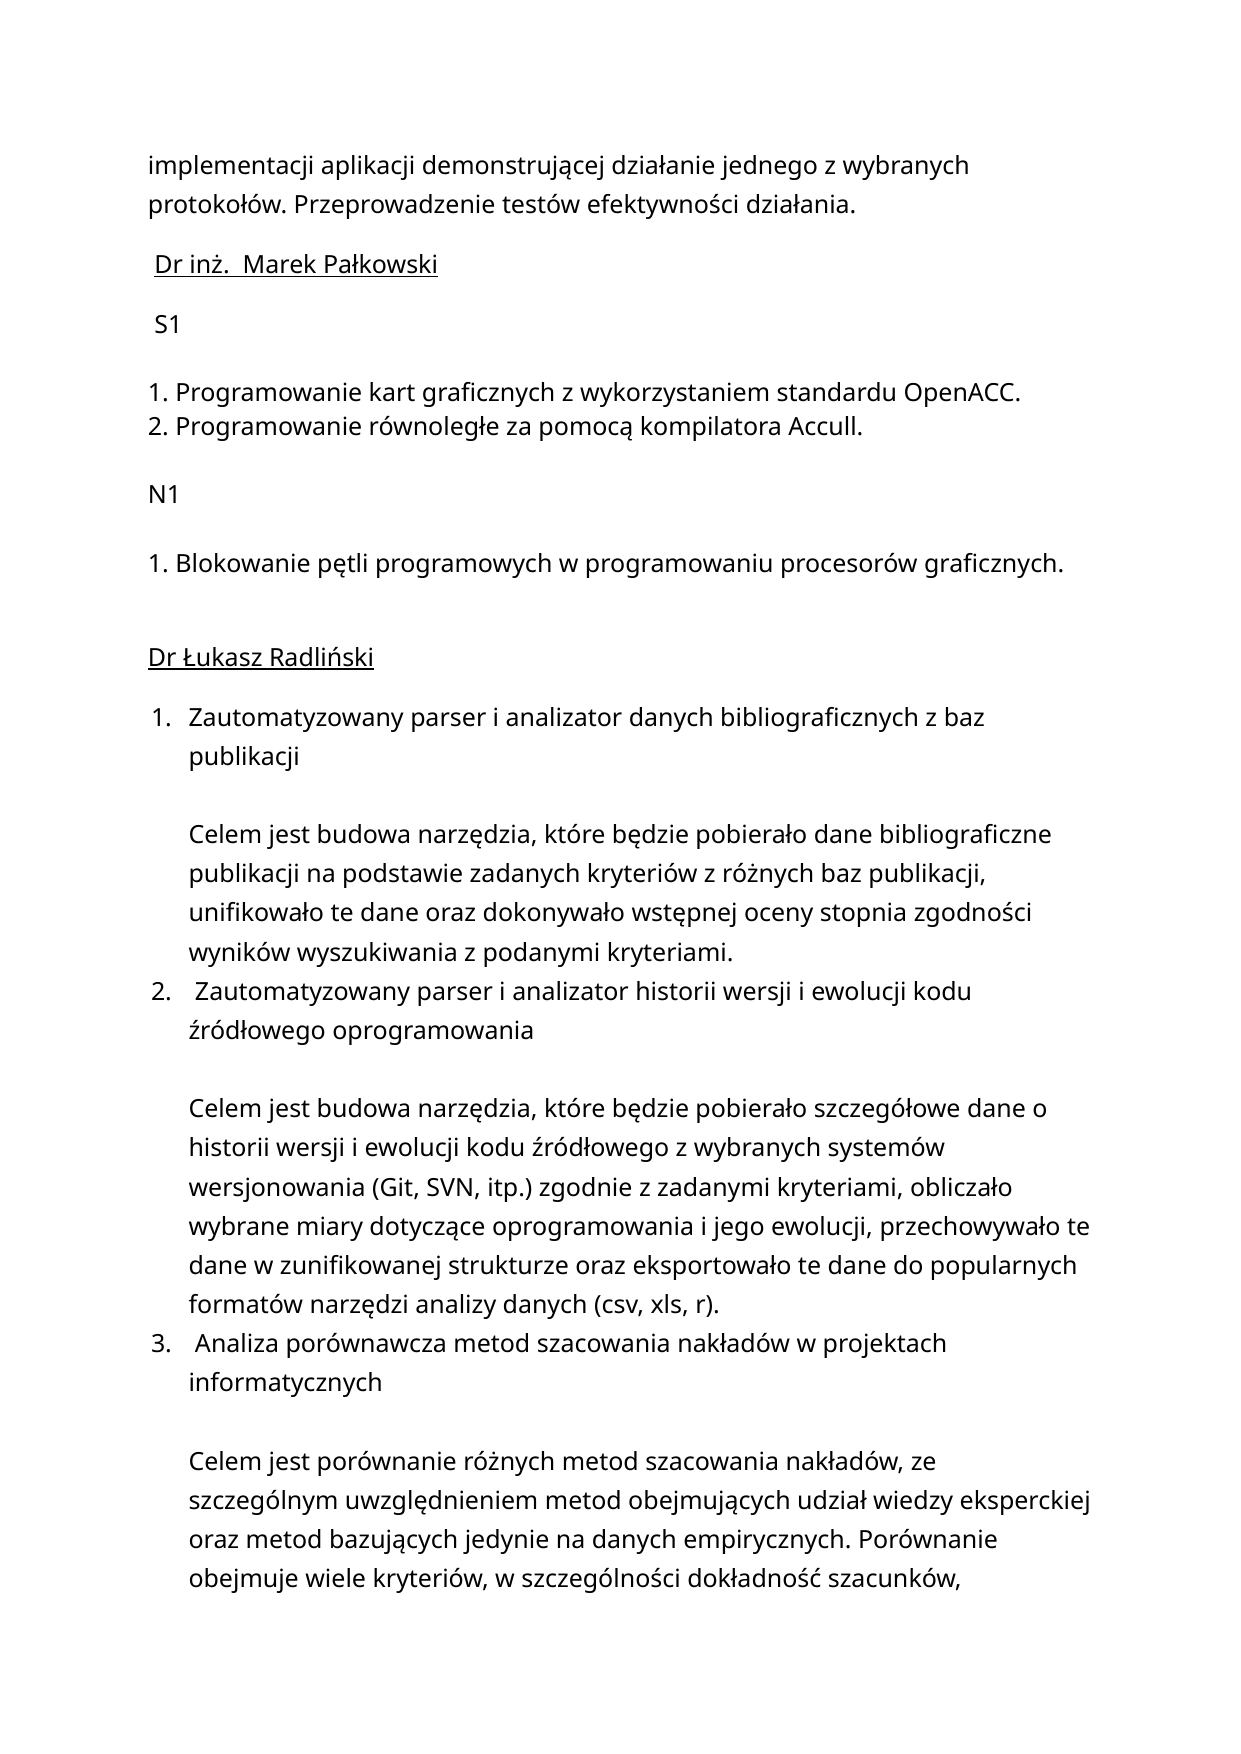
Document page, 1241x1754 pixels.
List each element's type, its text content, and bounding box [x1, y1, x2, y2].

text S1 [148, 307, 1093, 341]
list Celem jest budowa narzędzia, które będzie pobierało szczegółowe dane o historii wersji i ewolucji kodu źródłowego z wybranych systemów wersjonowania (Git, SVN, itp.) zgodnie z zadanymi kryteriami, obliczało wybrane miary dotyczące oprogramowania i jego ewolucji, przechowywało te dane w zunifikowanej strukturze oraz eksportowało te dane do popularnych formatów narzędzi analizy danych (csv, xls, r). [188, 1052, 1093, 1321]
text Dr Łukasz Radliński [148, 639, 1093, 673]
list Zautomatyzowany parser i analizator historii wersji i ewolucji kodu źródłowego oprogramowania [151, 973, 1093, 1047]
list Analiza porównawcza metod szacowania nakładów w projektach informatycznych [151, 1326, 1093, 1399]
text Dr inż. Marek Pałkowski [148, 247, 1093, 281]
list Celem jest budowa narzędzia, które będzie pobierało dane bibliograficzne publikacji na podstawie zadanych kryteriów z różnych baz publikacji, unifikowało te dane oraz dokonywało wstępnej oceny stopnia zgodności wyników wyszukiwania z podanymi kryteriami. [188, 817, 1093, 968]
list Celem jest porównanie różnych metod szacowania nakładów, ze szczególnym uwzględnieniem metod obejmujących udział wiedzy eksperckiej oraz metod bazujących jedynie na danych empirycznych. Porównanie obejmuje wiele kryteriów, w szczególności dokładność szacunków, [188, 1404, 1093, 1595]
text 1. Programowanie kart graficznych z wykorzystaniem standardu OpenACC. [148, 375, 1093, 409]
text implementacji aplikacji demonstrującej działanie jednego z wybranych protokołów. Przeprowadzenie testów efektywności działania. [148, 148, 1093, 221]
text 2. Programowanie równoległe za pomocą kompilatora Accull. [148, 409, 1093, 443]
text N1 [148, 477, 1093, 511]
text 1. Blokowanie pętli programowych w programowaniu procesorów graficznych. [148, 545, 1093, 579]
list Zautomatyzowany parser i analizator danych bibliograficznych z baz publikacji [151, 699, 1093, 772]
